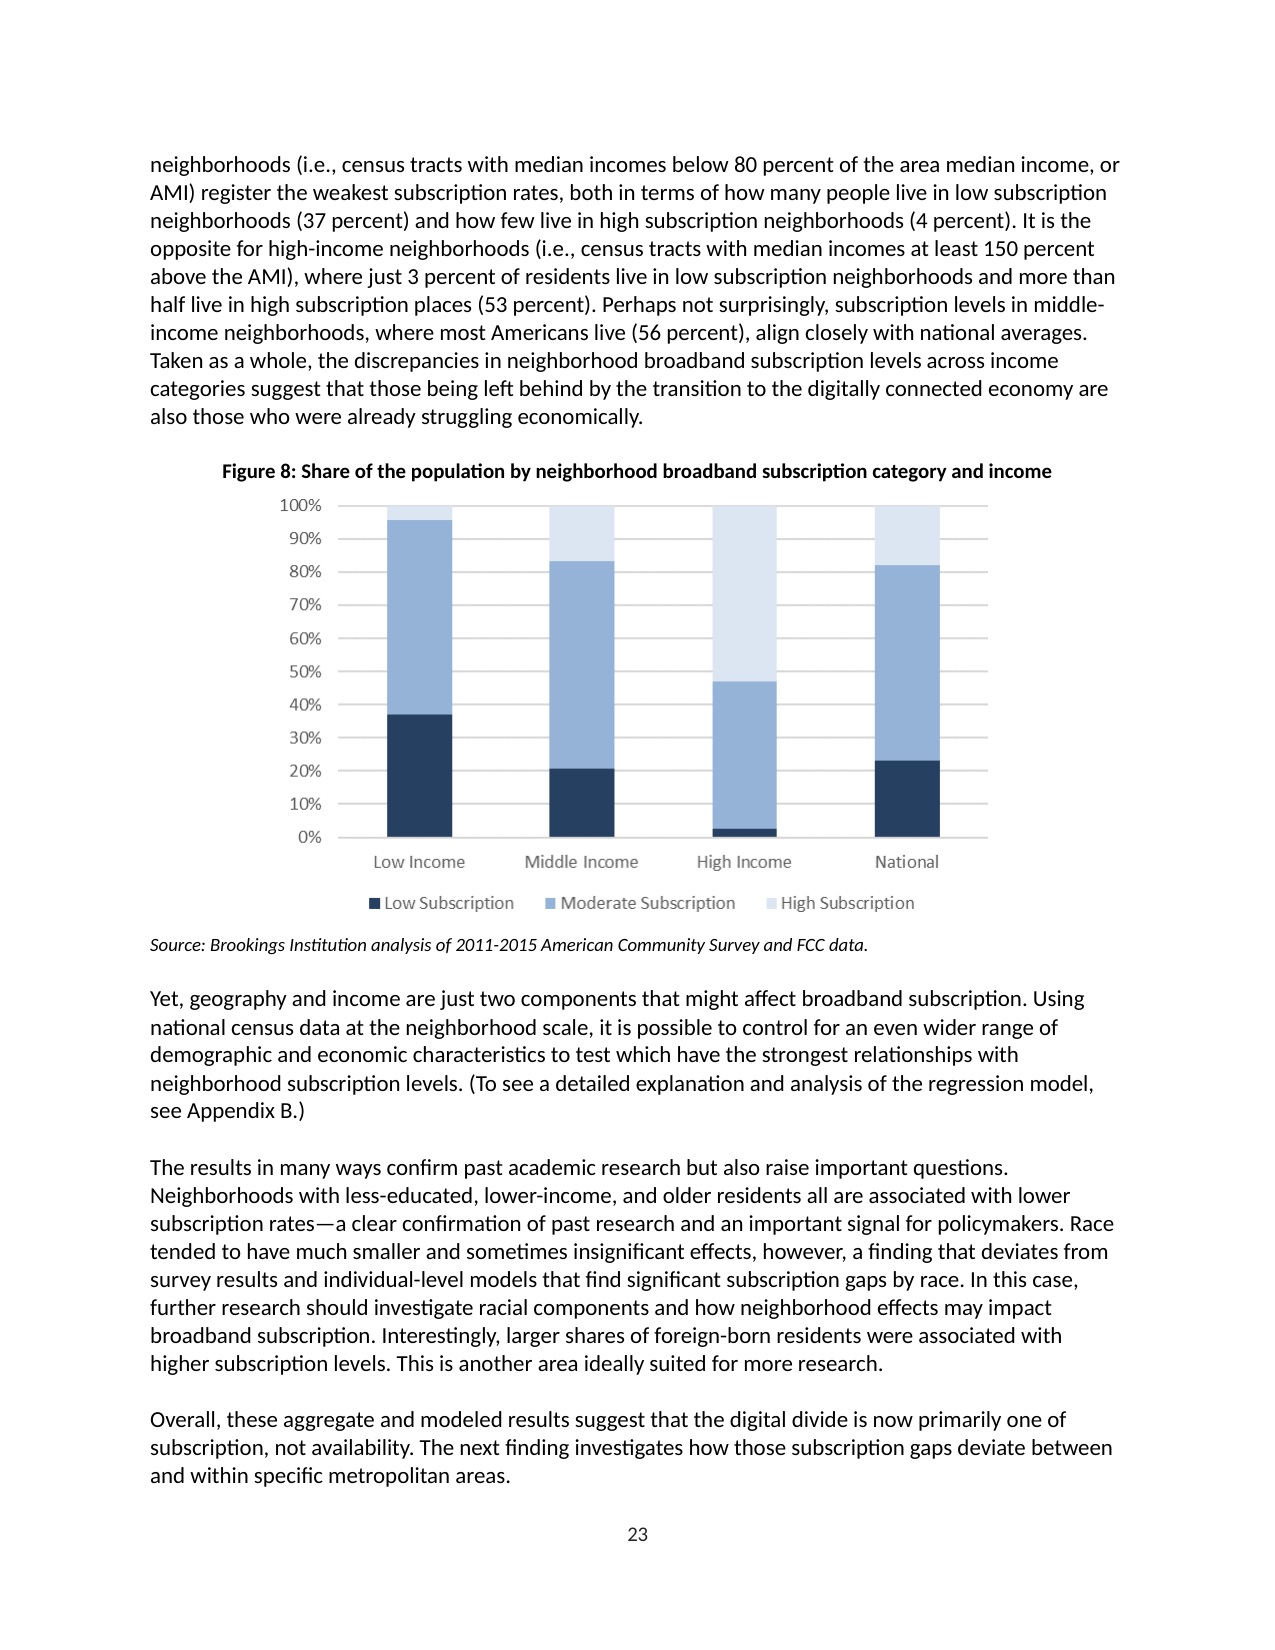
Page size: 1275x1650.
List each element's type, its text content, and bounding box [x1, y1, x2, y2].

text Yet, geography and income are just two components that might affect broadband subscription. Using national census data at the neighborhood scale, it is possible to control for an even wider range of demographic and economic characteristics to test which have the strongest relationships with neighborhood subscription levels. (To see a detailed explanation and analysis of the regression model, see Appendix B.) [150, 984, 1125, 1125]
picture [265, 483, 1011, 934]
text Overall, these aggregate and modeled results suggest that the digital divide is now primarily one of subscription, not availability. The next finding investigates how those subscription gaps deviate between and within specific metropolitan areas. [150, 1405, 1125, 1489]
text Source: Brookings Institution analysis of 2011-2015 American Community Survey and FCC data. [150, 934, 1125, 957]
text The results in many ways confirm past academic research but also raise important questions. Neighborhoods with less-educated, lower-income, and older residents all are associated with lower subscription rates—a clear confirmation of past research and an important signal for policymakers. Race tended to have much smaller and sometimes insignificant effects, however, a finding that deviates from survey results and individual-level models that find significant subscription gaps by race. In this case, further research should investigate racial components and how neighborhood effects may impact broadband subscription. Interestingly, larger shares of foreign-born residents were associated with higher subscription levels. This is another area ideally suited for more research. [150, 1153, 1125, 1377]
text Figure 8: Share of the population by neighborhood broadband subscription category and income [150, 458, 1125, 484]
text neighborhoods (i.e., census tracts with median incomes below 80 percent of the area median income, or AMI) register the weakest subscription rates, both in terms of how many people live in low subscription neighborhoods (37 percent) and how few live in high subscription neighborhoods (4 percent). It is the opposite for high-income neighborhoods (i.e., census tracts with median incomes at least 150 percent above the AMI), where just 3 percent of residents live in low subscription neighborhoods and more than half live in high subscription places (53 percent). Perhaps not surprisingly, subscription levels in middle-income neighborhoods, where most Americans live (56 percent), align closely with national averages. Taken as a whole, the discrepancies in neighborhood broadband subscription levels across income categories suggest that those being left behind by the transition to the digitally connected economy are also those who were already struggling economically. [150, 150, 1125, 430]
